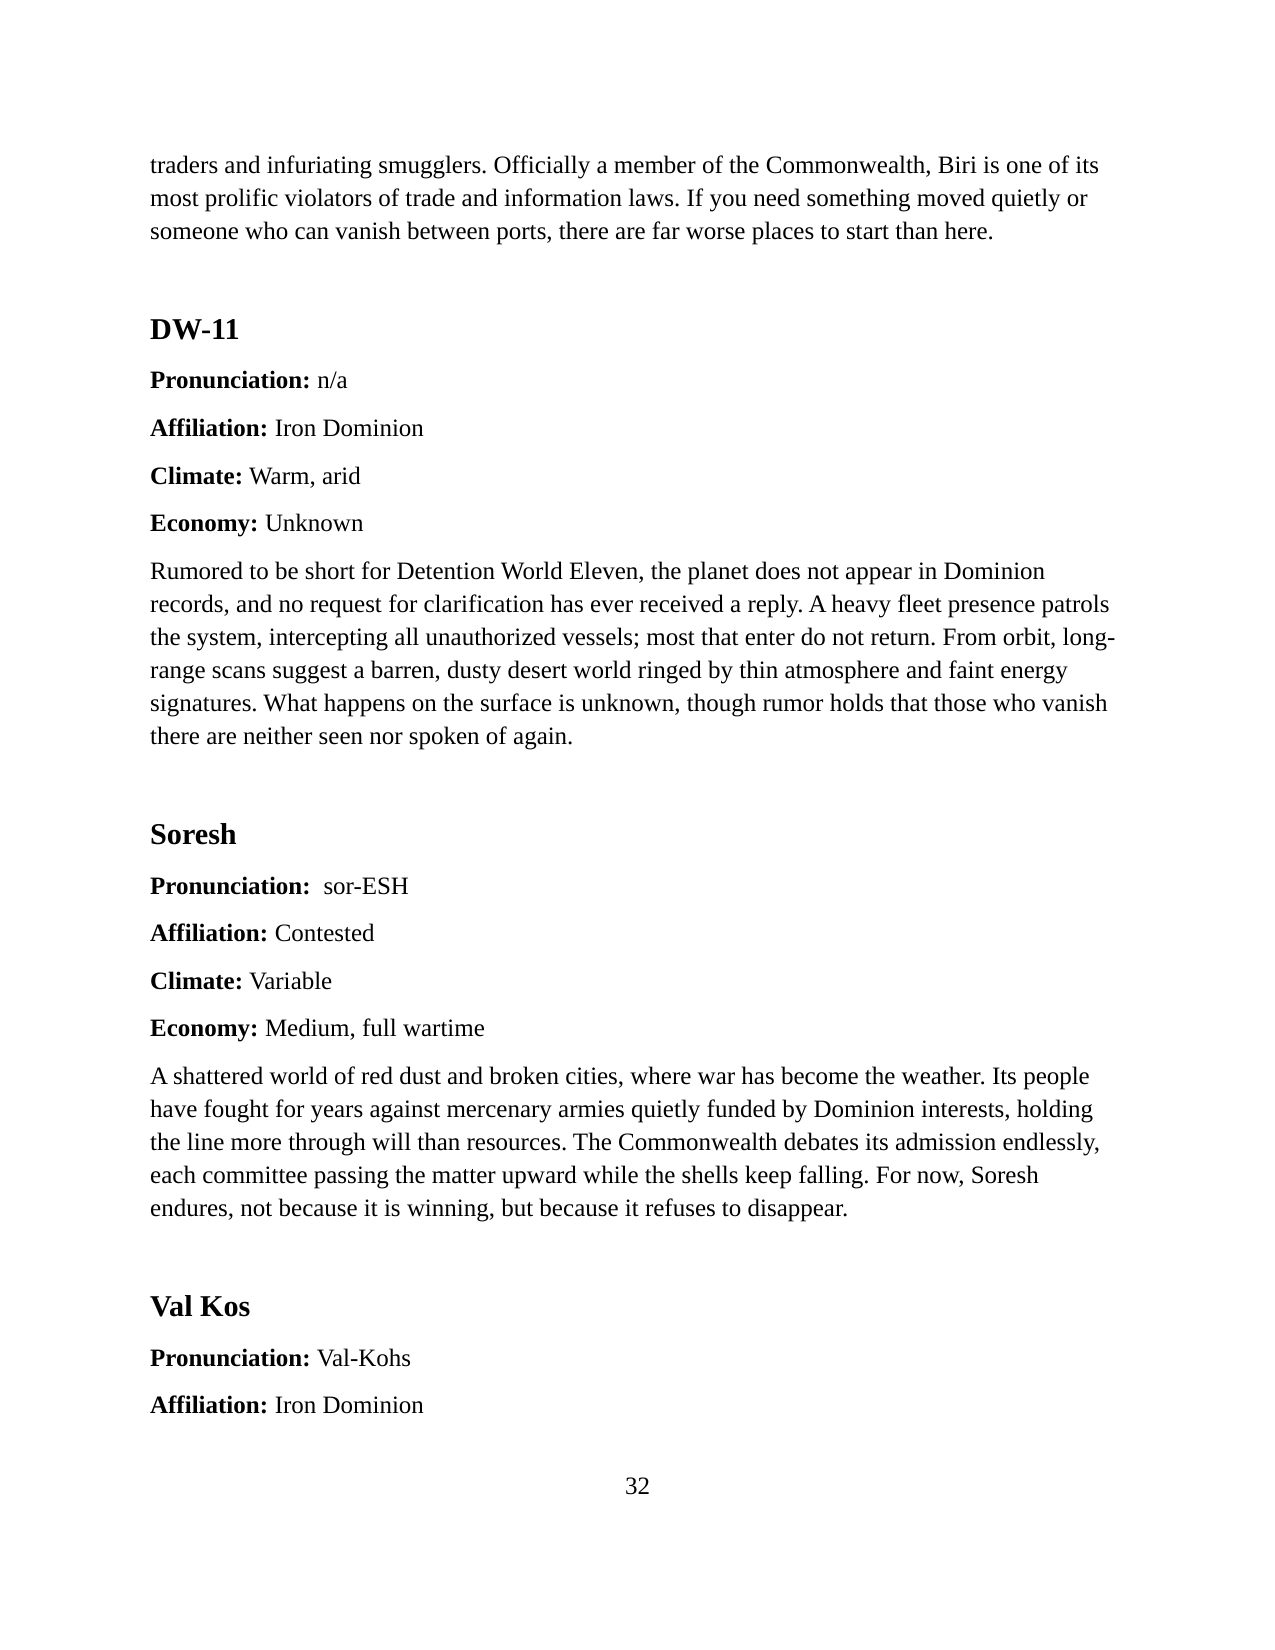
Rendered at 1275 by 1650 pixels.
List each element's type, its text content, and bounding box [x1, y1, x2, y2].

text Pronunciation: [150, 871, 317, 899]
text Iron Dominion [268, 1390, 1125, 1419]
text Iron Dominion [268, 413, 1125, 442]
text Contested [268, 918, 1125, 947]
text Val Kos [150, 1288, 1125, 1323]
text traders and infuriating smugglers. Officially a member of the Commonwealth, Biri is one of its most prolific violators of trade and information laws. If you need something moved quietly or someone who can vanish between ports, there are far worse places to start than here. [150, 150, 1125, 245]
text sor-ESH [317, 871, 1125, 899]
text Pronunciation: [150, 1343, 311, 1372]
text Warm, arid [243, 461, 1125, 489]
text Affiliation: [150, 413, 268, 442]
text Medium, full wartime [258, 1013, 1125, 1042]
text DW-11 [150, 311, 1125, 346]
text Rumored to be short for Detention World Eleven, the planet does not appear in Dominion records, and no request for clarification has ever received a reply. A heavy fleet presence patrols the system, intercepting all unauthorized vessels; most that enter do not return. From orbit, long-range scans suggest a barren, dusty desert world ringed by thin atmosphere and faint energy signatures. What happens on the surface is unknown, though rumor holds that those who vanish there are neither seen nor spoken of again. [150, 556, 1125, 750]
text Unknown [258, 508, 1125, 537]
text Economy: [150, 1013, 258, 1042]
text Val-Kohs [311, 1343, 1125, 1372]
text A shattered world of red dust and broken cities, where war has become the weather. Its people have fought for years against mercenary armies quietly funded by Dominion interests, holding the line more through will than resources. The Commonwealth debates its admission endlessly, each committee passing the matter upward while the shells keep falling. For now, Soresh endures, not because it is winning, but because it refuses to disappear. [150, 1061, 1125, 1222]
text Pronunciation: [150, 366, 311, 394]
text Affiliation: [150, 1390, 268, 1419]
text Economy: [150, 508, 258, 537]
text Soresh [150, 816, 1125, 851]
text Variable [243, 966, 1125, 995]
text Climate: [150, 461, 243, 489]
text n/a [311, 366, 1125, 394]
text Climate: [150, 966, 243, 995]
text Affiliation: [150, 918, 268, 947]
